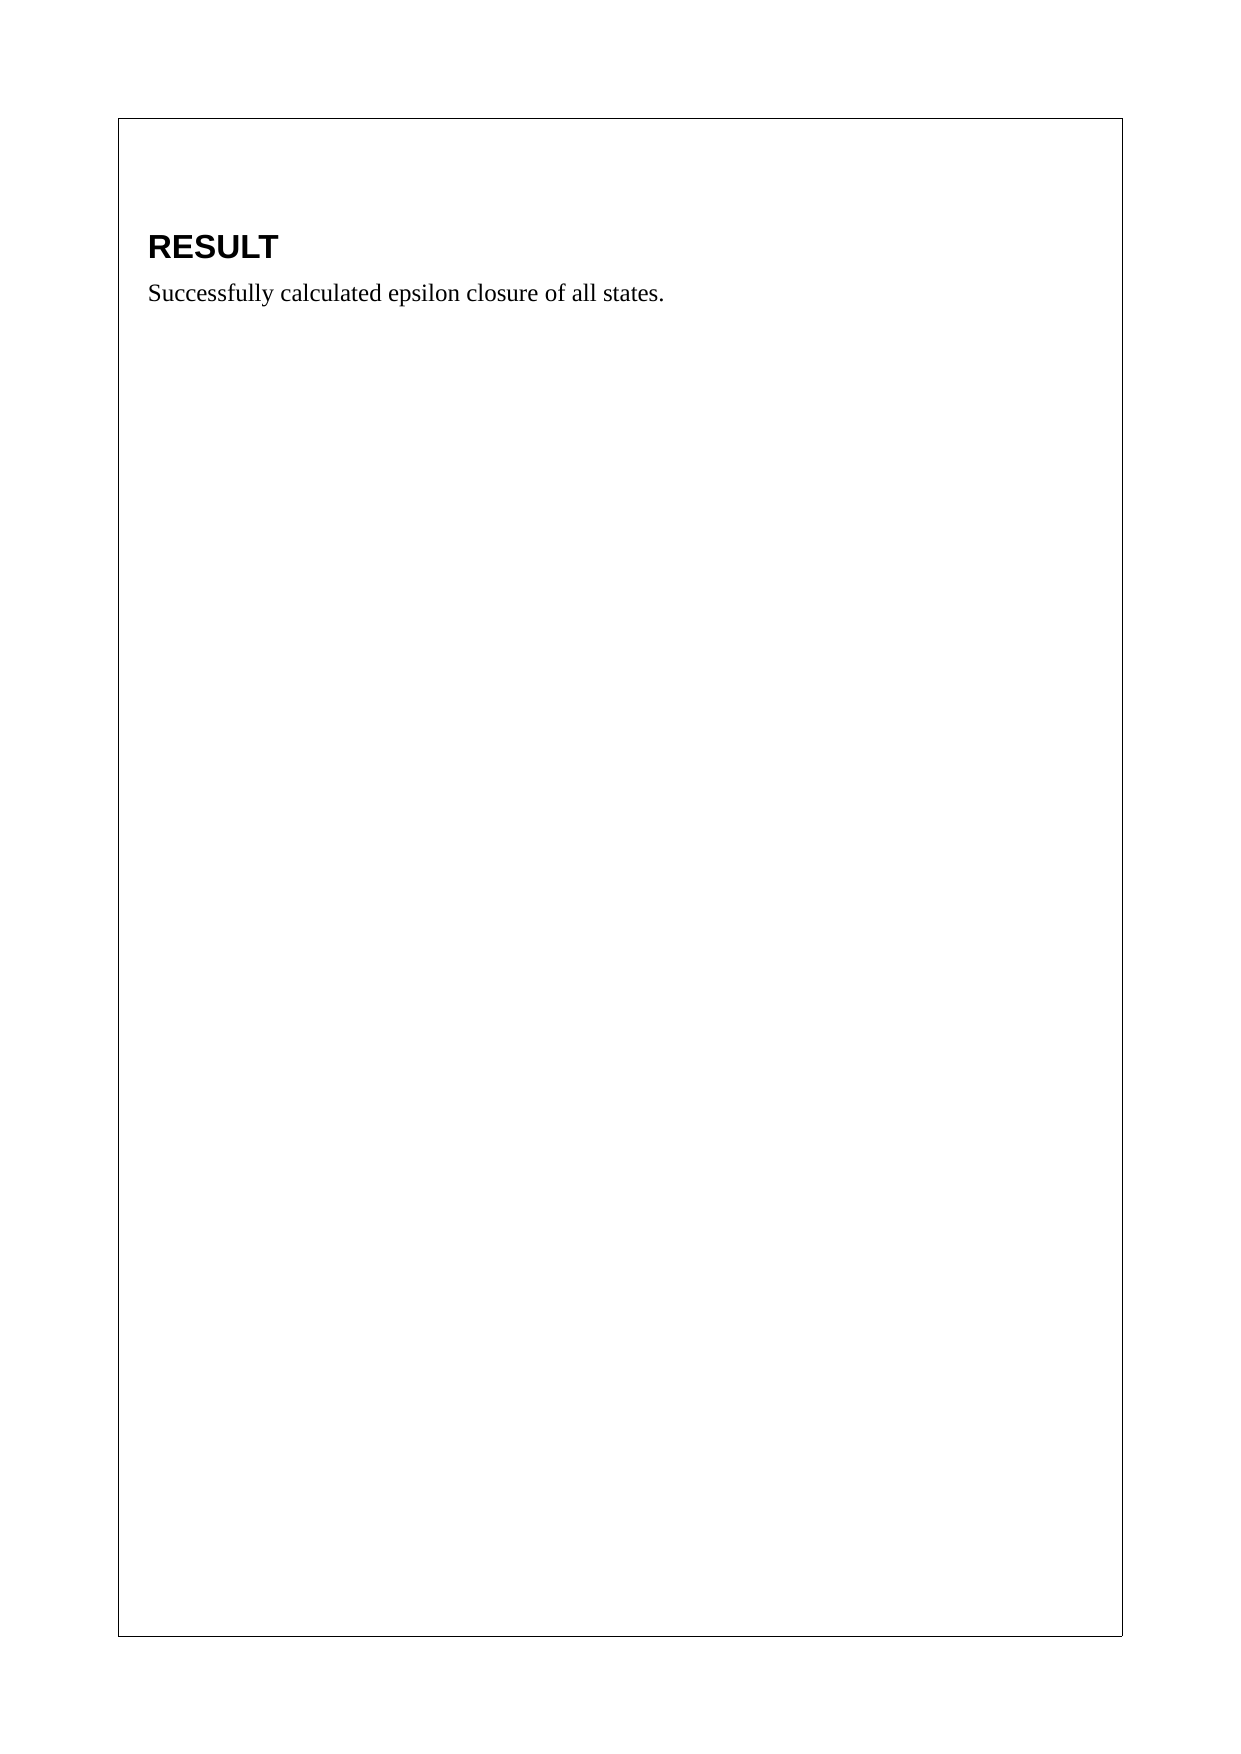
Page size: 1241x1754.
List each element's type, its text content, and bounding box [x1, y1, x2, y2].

text Successfully calculated epsilon closure of all states. [148, 278, 1092, 306]
subtitle RESULT [148, 227, 1092, 265]
